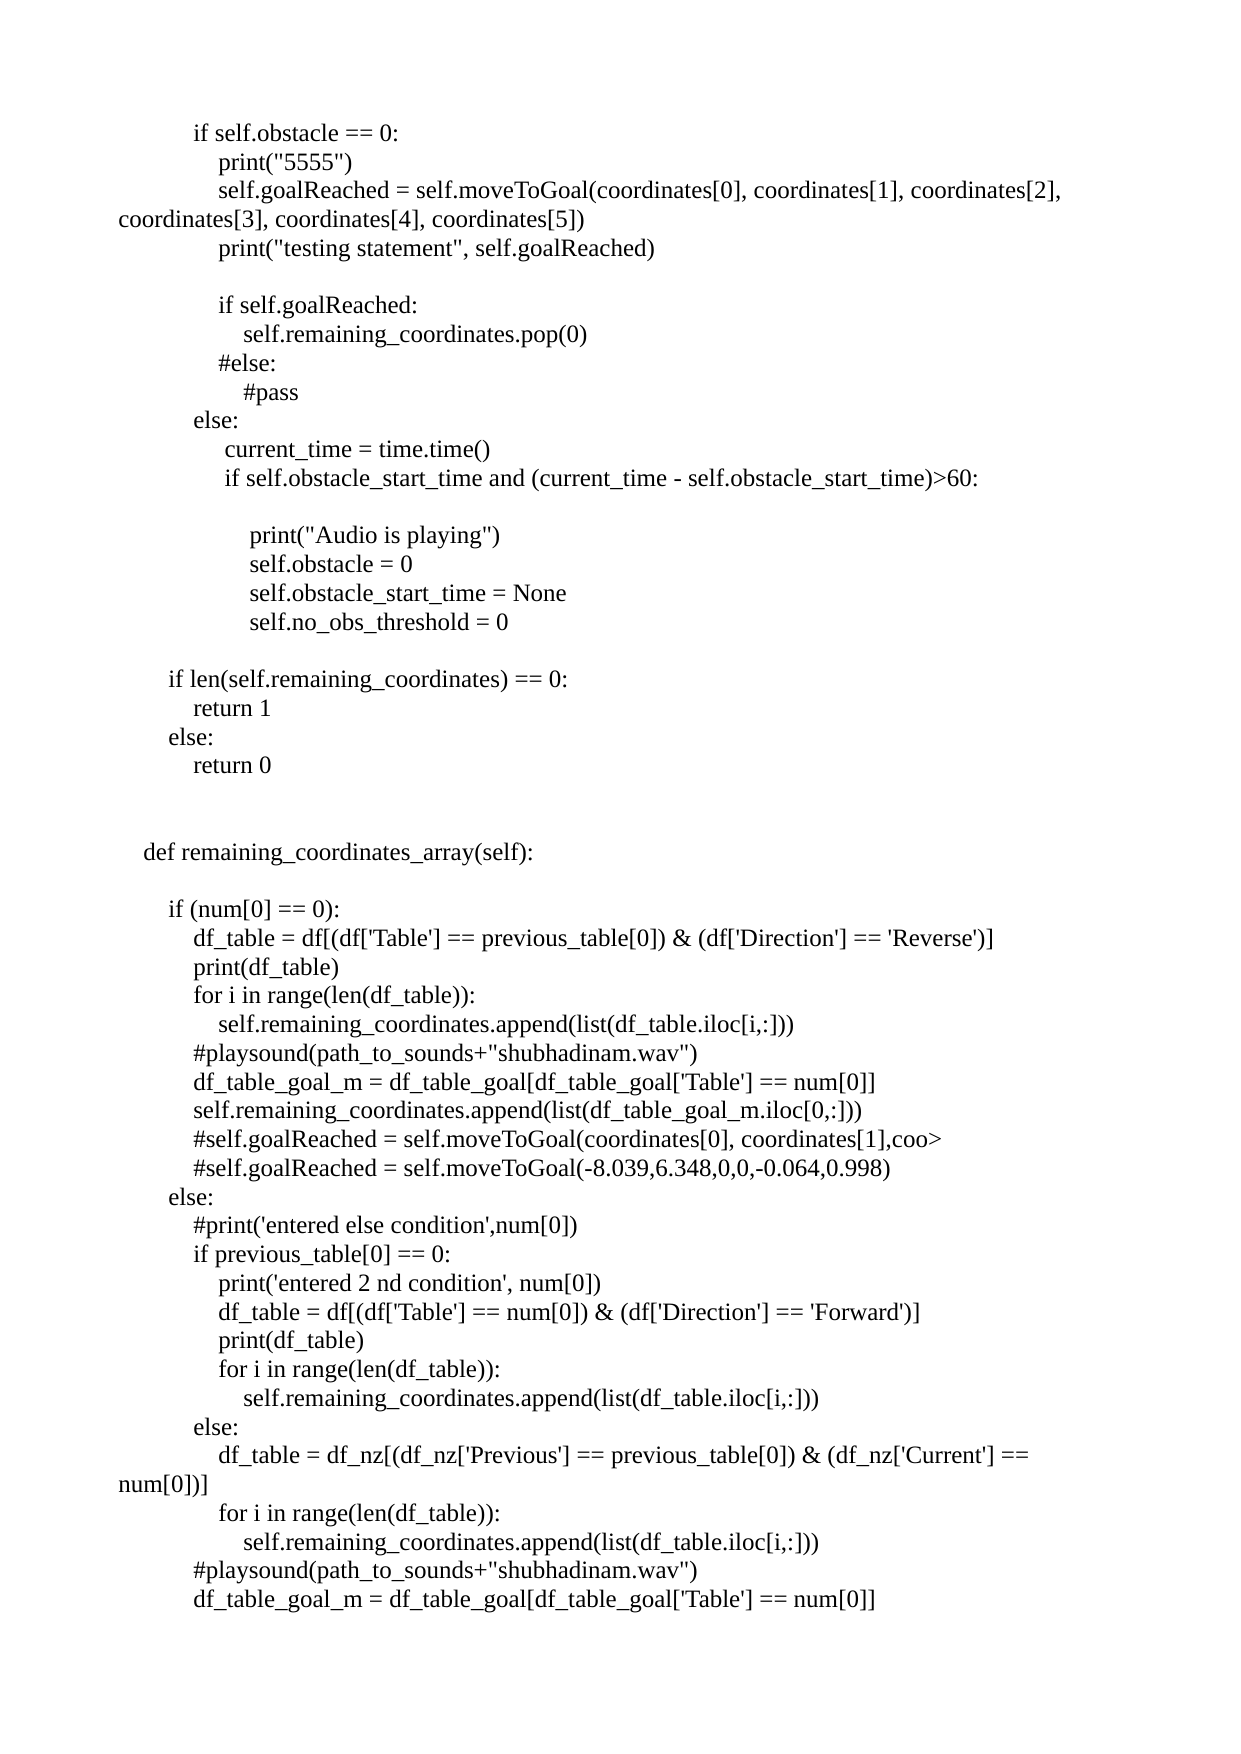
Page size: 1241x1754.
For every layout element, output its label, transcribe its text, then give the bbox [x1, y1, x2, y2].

table_header if self.obstacle == 0: print("5555") self.goalReached = self.moveToGoal(coordinates[0], coordinates[1], coordinates[2], coordinates[3], coordinates[4], coordinates[5]) print("testing statement", self.goalReached) if self.goalReached: self.remaining_coordinates.pop(0) #else: #pass else: current_time = time.time() if self.obstacle_start_time and (current_time - self.obstacle_start_time)>60: print("Audio is playing") self.obstacle = 0 self.obstacle_start_time = None self.no_obs_threshold = 0 if len(self.remaining_coordinates) == 0: return 1 else: return 0 def remaining_coordinates_array(self): if (num[0] == 0): df_table = df[(df['Table'] == previous_table[0]) & (df['Direction'] == 'Reverse')] print(df_table) for i in range(len(df_table)): self.remaining_coordinates.append(list(df_table.iloc[i,:])) #playsound(path_to_sounds+"shubhadinam.wav") df_table_goal_m = df_table_goal[df_table_goal['Table'] == num[0]] self.remaining_coordinates.append(list(df_table_goal_m.iloc[0,:])) #self.goalReached = self.moveToGoal(coordinates[0], coordinates[1],coo> #self.goalReached = self.moveToGoal(-8.039,6.348,0,0,-0.064,0.998) else: #print('entered else condition',num[0]) if previous_table[0] == 0: print('entered 2 nd condition', num[0]) df_table = df[(df['Table'] == num[0]) & (df['Direction'] == 'Forward')] print(df_table) for i in range(len(df_table)): self.remaining_coordinates.append(list(df_table.iloc[i,:])) else: df_table = df_nz[(df_nz['Previous'] == previous_table[0]) & (df_nz['Current'] == num[0])] for i in range(len(df_table)): self.remaining_coordinates.append(list(df_table.iloc[i,:])) #playsound(path_to_sounds+"shubhadinam.wav") df_table_goal_m = df_table_goal[df_table_goal['Table'] == num[0]] [118, 118, 1122, 1613]
